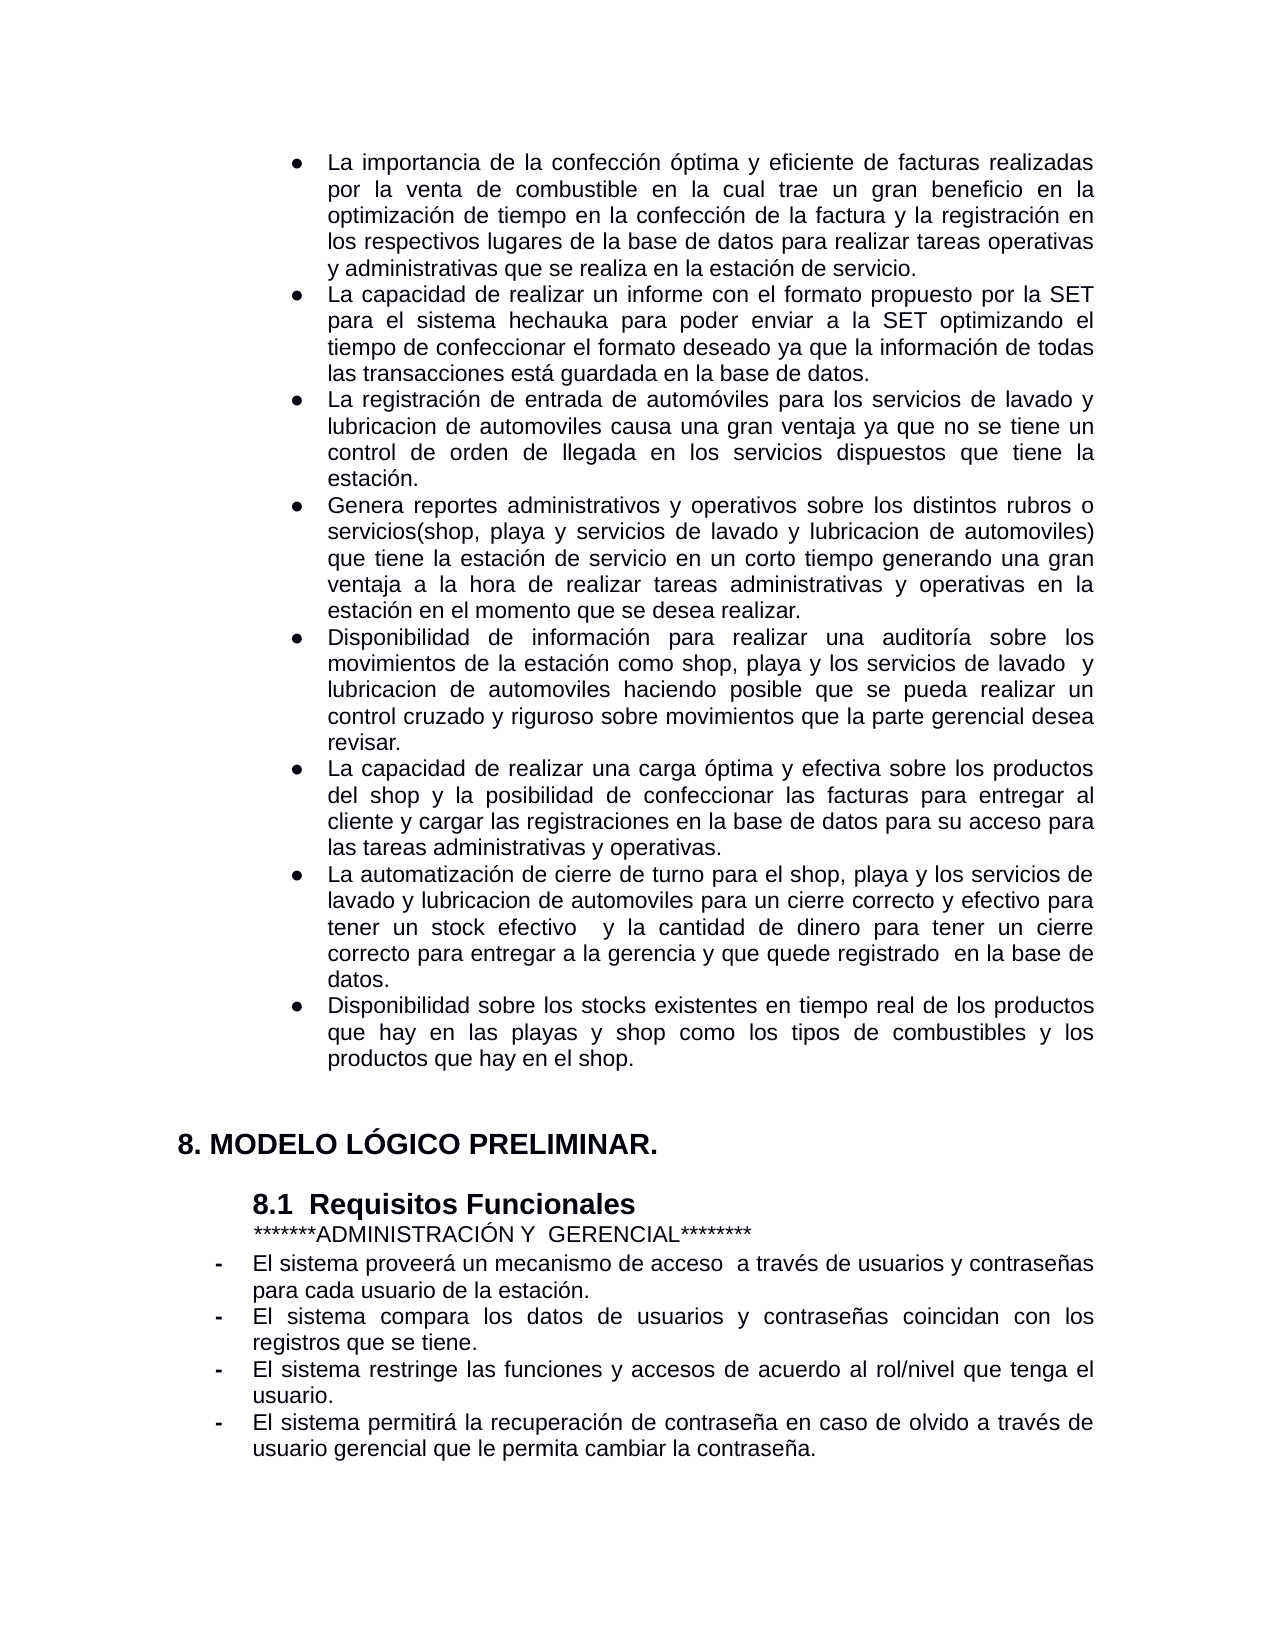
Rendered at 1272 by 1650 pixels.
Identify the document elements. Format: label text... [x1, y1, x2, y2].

list La capacidad de realizar una carga óptima y efectiva sobre los productos del shop y la posibilidad de confeccionar las facturas para entregar al cliente y cargar las registraciones en la base de datos para su acceso para las tareas administrativas y operativas. [290, 754, 1095, 859]
list La automatización de cierre de turno para el shop, playa y los servicios de lavado y lubricacion de automoviles para un cierre correcto y efectivo para tener un stock efectivo y la cantidad de dinero para tener un cierre correcto para entregar a la gerencia y que quede registrado en la base de datos. [290, 859, 1095, 991]
list Disponibilidad de información para realizar una auditoría sobre los movimientos de la estación como shop, playa y los servicios de lavado y lubricacion de automoviles haciendo posible que se pueda realizar un control cruzado y riguroso sobre movimientos que la parte gerencial desea revisar. [290, 622, 1095, 754]
list Genera reportes administrativos y operativos sobre los distintos rubros o servicios(shop, playa y servicios de lavado y lubricacion de automoviles) que tiene la estación de servicio en un corto tiempo generando una gran ventaja a la hora de realizar tareas administrativas y operativas en la estación en el momento que se desea realizar. [290, 490, 1095, 622]
list La importancia de la confección óptima y eficiente de facturas realizadas por la venta de combustible en la cual trae un gran beneficio en la optimización de tiempo en la confección de la factura y la registración en los respectivos lugares de la base de datos para realizar tareas operativas y administrativas que se realiza en la estación de servicio. [290, 149, 1095, 279]
text *******ADMINISTRACIÓN Y GERENCIAL******** [177, 1219, 1095, 1247]
list El sistema restringe las funciones y accesos de acuerdo al rol/nivel que tenga el usuario. [215, 1354, 1095, 1407]
text 8.1 Requisitos Funcionales [177, 1187, 1095, 1219]
list El sistema permitirá la recuperación de contraseña en caso de olvido a través de usuario gerencial que le permita cambiar la contraseña. [215, 1407, 1095, 1461]
list El sistema proveerá un mecanismo de acceso a través de usuarios y contraseñas para cada usuario de la estación. [215, 1250, 1095, 1301]
list El sistema compara los datos de usuarios y contraseñas coincidan con los registros que se tiene. [215, 1301, 1095, 1354]
list La registración de entrada de automóviles para los servicios de lavado y lubricacion de automoviles causa una gran ventaja ya que no se tiene un control de orden de llegada en los servicios dispuestos que tiene la estación. [290, 385, 1095, 490]
text 8. MODELO LÓGICO PRELIMINAR. [177, 1127, 1095, 1161]
list La capacidad de realizar un informe con el formato propuesto por la SET para el sistema hechauka para poder enviar a la SET optimizando el tiempo de confeccionar el formato deseado ya que la información de todas las transacciones está guardada en la base de datos. [290, 279, 1095, 385]
list Disponibilidad sobre los stocks existentes en tiempo real de los productos que hay en las playas y shop como los tipos de combustibles y los productos que hay en el shop. [290, 991, 1095, 1072]
